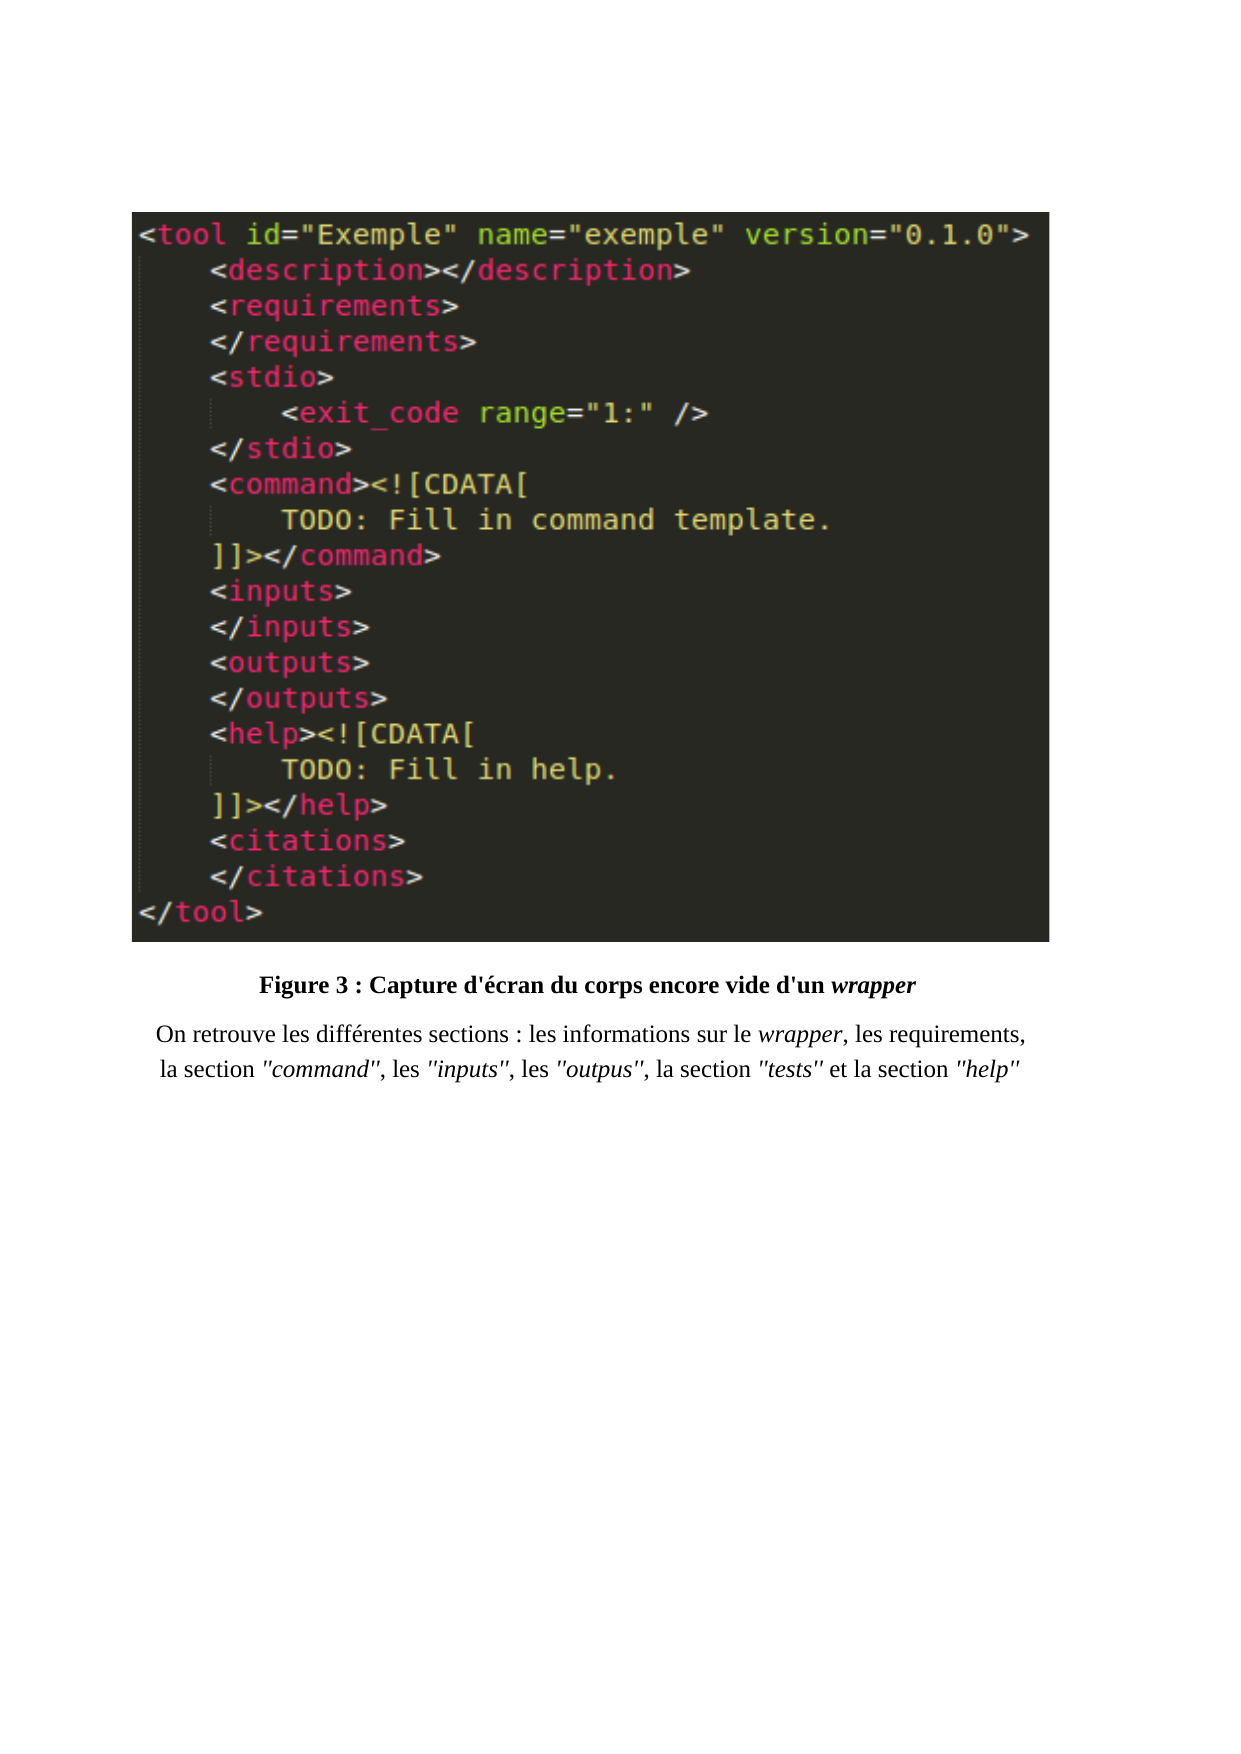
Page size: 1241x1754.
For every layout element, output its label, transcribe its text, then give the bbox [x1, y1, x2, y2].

picture [131, 212, 1050, 942]
text On retrouve les différentes sections : les informations sur le wrapper, les requirements, la section ''command'', les ''inputs'', les ''outpus'', la section ''tests'' et la section ''help'' [148, 1019, 1033, 1083]
text Figure 3 : Capture d'écran du corps encore vide d'un wrapper [148, 971, 1033, 999]
